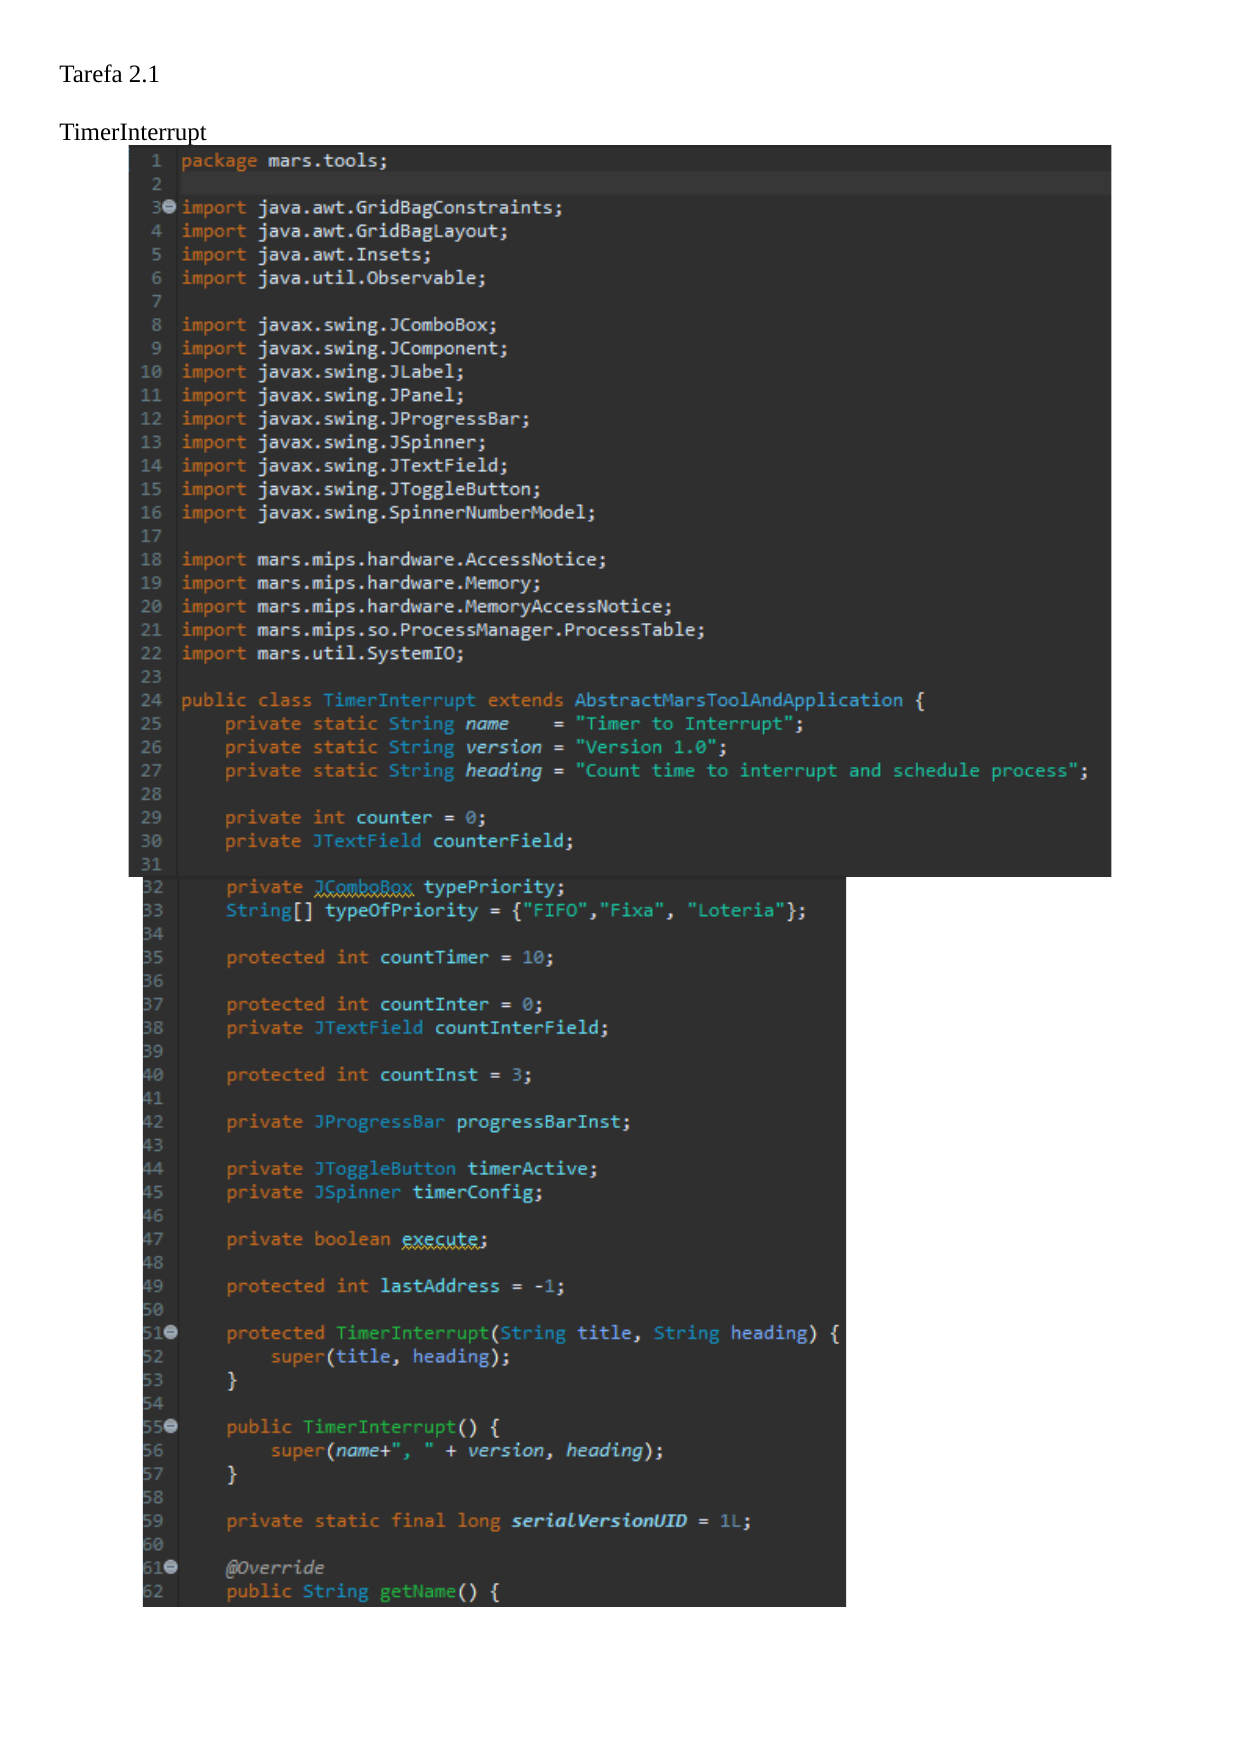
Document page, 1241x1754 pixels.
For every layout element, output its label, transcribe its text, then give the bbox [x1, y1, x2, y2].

text TimerInterrupt [59, 117, 1181, 145]
picture [128, 145, 1112, 1607]
text Tarefa 2.1 [59, 59, 1181, 88]
